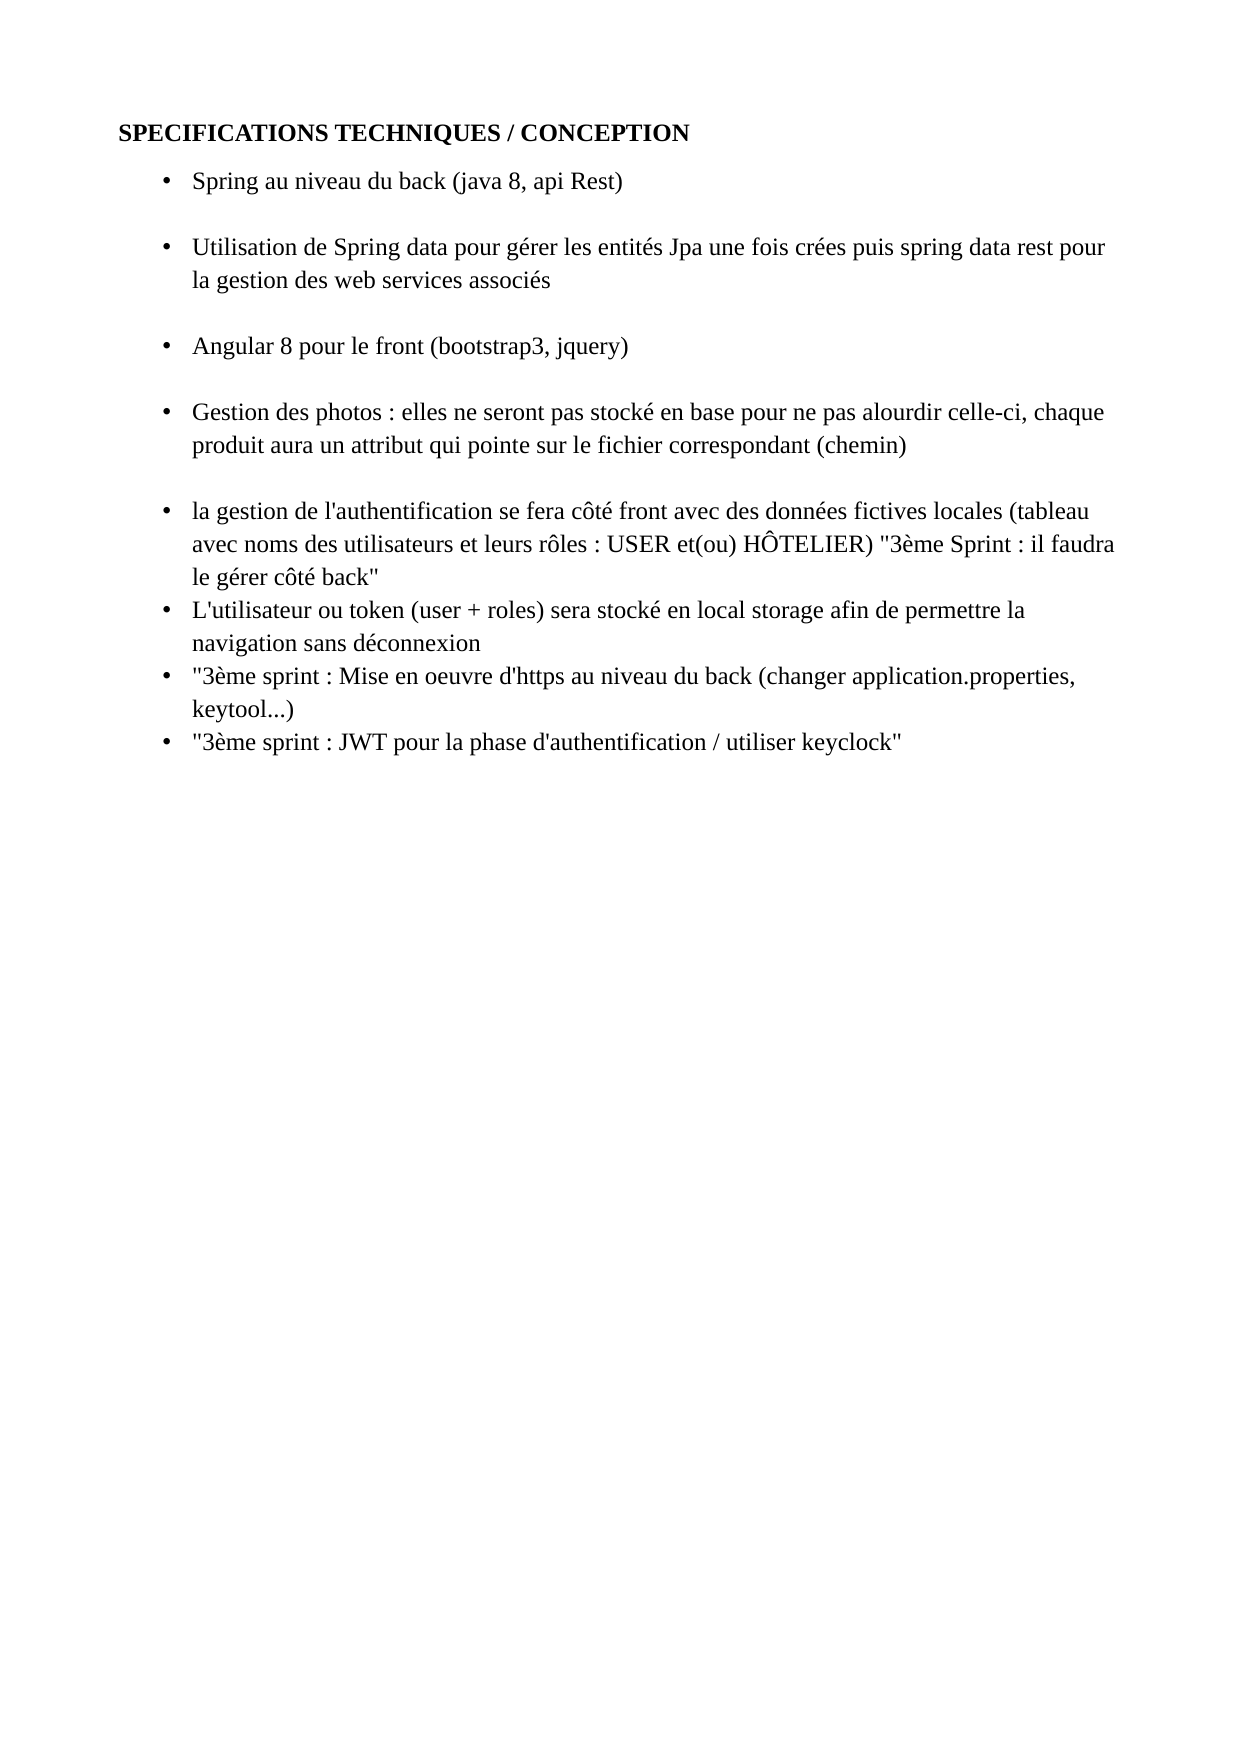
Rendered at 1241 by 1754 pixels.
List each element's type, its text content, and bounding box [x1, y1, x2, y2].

list Gestion des photos : elles ne seront pas stocké en base pour ne pas alourdir celle-ci, chaque produit aura un attribut qui pointe sur le fichier correspondant (chemin) [162, 397, 1122, 459]
list Utilisation de Spring data pour gérer les entités Jpa une fois crées puis spring data rest pour la gestion des web services associés [162, 232, 1122, 293]
list "3ème sprint : Mise en oeuvre d'https au niveau du back (changer application.properties, keytool...) [162, 661, 1122, 723]
list "3ème sprint : JWT pour la phase d'authentification / utiliser keyclock" [162, 727, 1122, 756]
text SPECIFICATIONS TECHNIQUES / CONCEPTION [118, 118, 1122, 147]
list Spring au niveau du back (java 8, api Rest) [162, 166, 1122, 194]
list Angular 8 pour le front (bootstrap3, jquery) [162, 331, 1122, 359]
list la gestion de l'authentification se fera côté front avec des données fictives locales (tableau avec noms des utilisateurs et leurs rôles : USER et(ou) HÔTELIER) "3ème Sprint : il faudra le gérer côté back" [162, 496, 1122, 591]
list L'utilisateur ou token (user + roles) sera stocké en local storage afin de permettre la navigation sans déconnexion [162, 595, 1122, 657]
